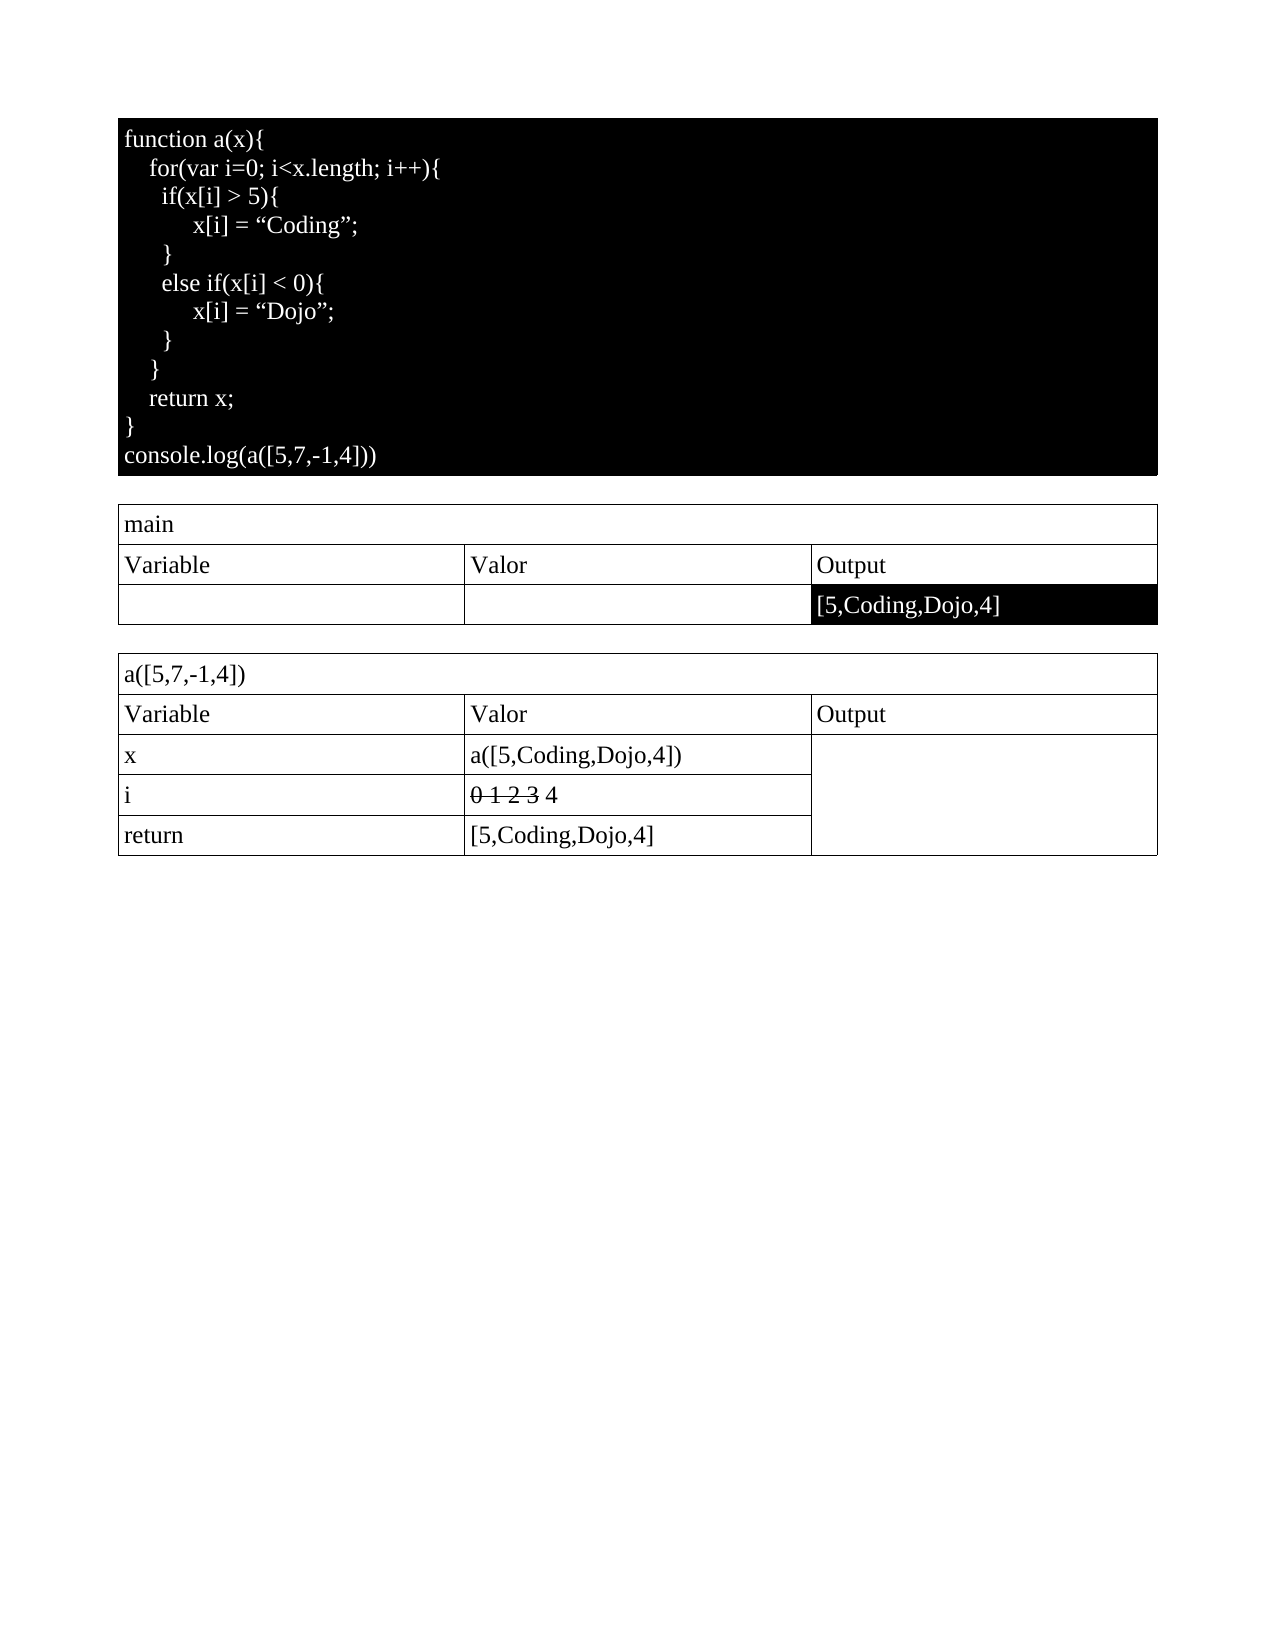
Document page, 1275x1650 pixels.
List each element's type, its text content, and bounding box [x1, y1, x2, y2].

table_header function a(x){ for(var i=0; i<x.length; i++){ if(x[i] > 5){ x[i] = “Coding”; } else if(x[i] < 0){ x[i] = “Dojo”; } } return x; } console.log(a([5,7,-1,4])) [119, 119, 1157, 475]
table_cell Variable [119, 695, 464, 734]
table_cell return [119, 816, 464, 855]
table_cell [5,Coding,Dojo,4] [812, 585, 1157, 624]
table_cell x [119, 735, 464, 774]
table_cell Variable [119, 545, 464, 584]
table_cell Output [812, 545, 1157, 584]
table_cell [119, 585, 464, 624]
table_header a([5,7,-1,4]) [119, 654, 1157, 694]
table_cell [5,Coding,Dojo,4] [465, 816, 811, 855]
table_cell a([5,Coding,Dojo,4]) [465, 735, 811, 774]
table_cell [465, 585, 811, 624]
table_cell Output [812, 695, 1157, 734]
table_cell Valor [465, 545, 811, 584]
table_header main [119, 505, 1157, 544]
table_cell i [119, 775, 464, 815]
table_cell Valor [465, 695, 811, 734]
table_cell [812, 735, 1157, 855]
table_cell 0 1 2 3 4 [465, 775, 811, 815]
